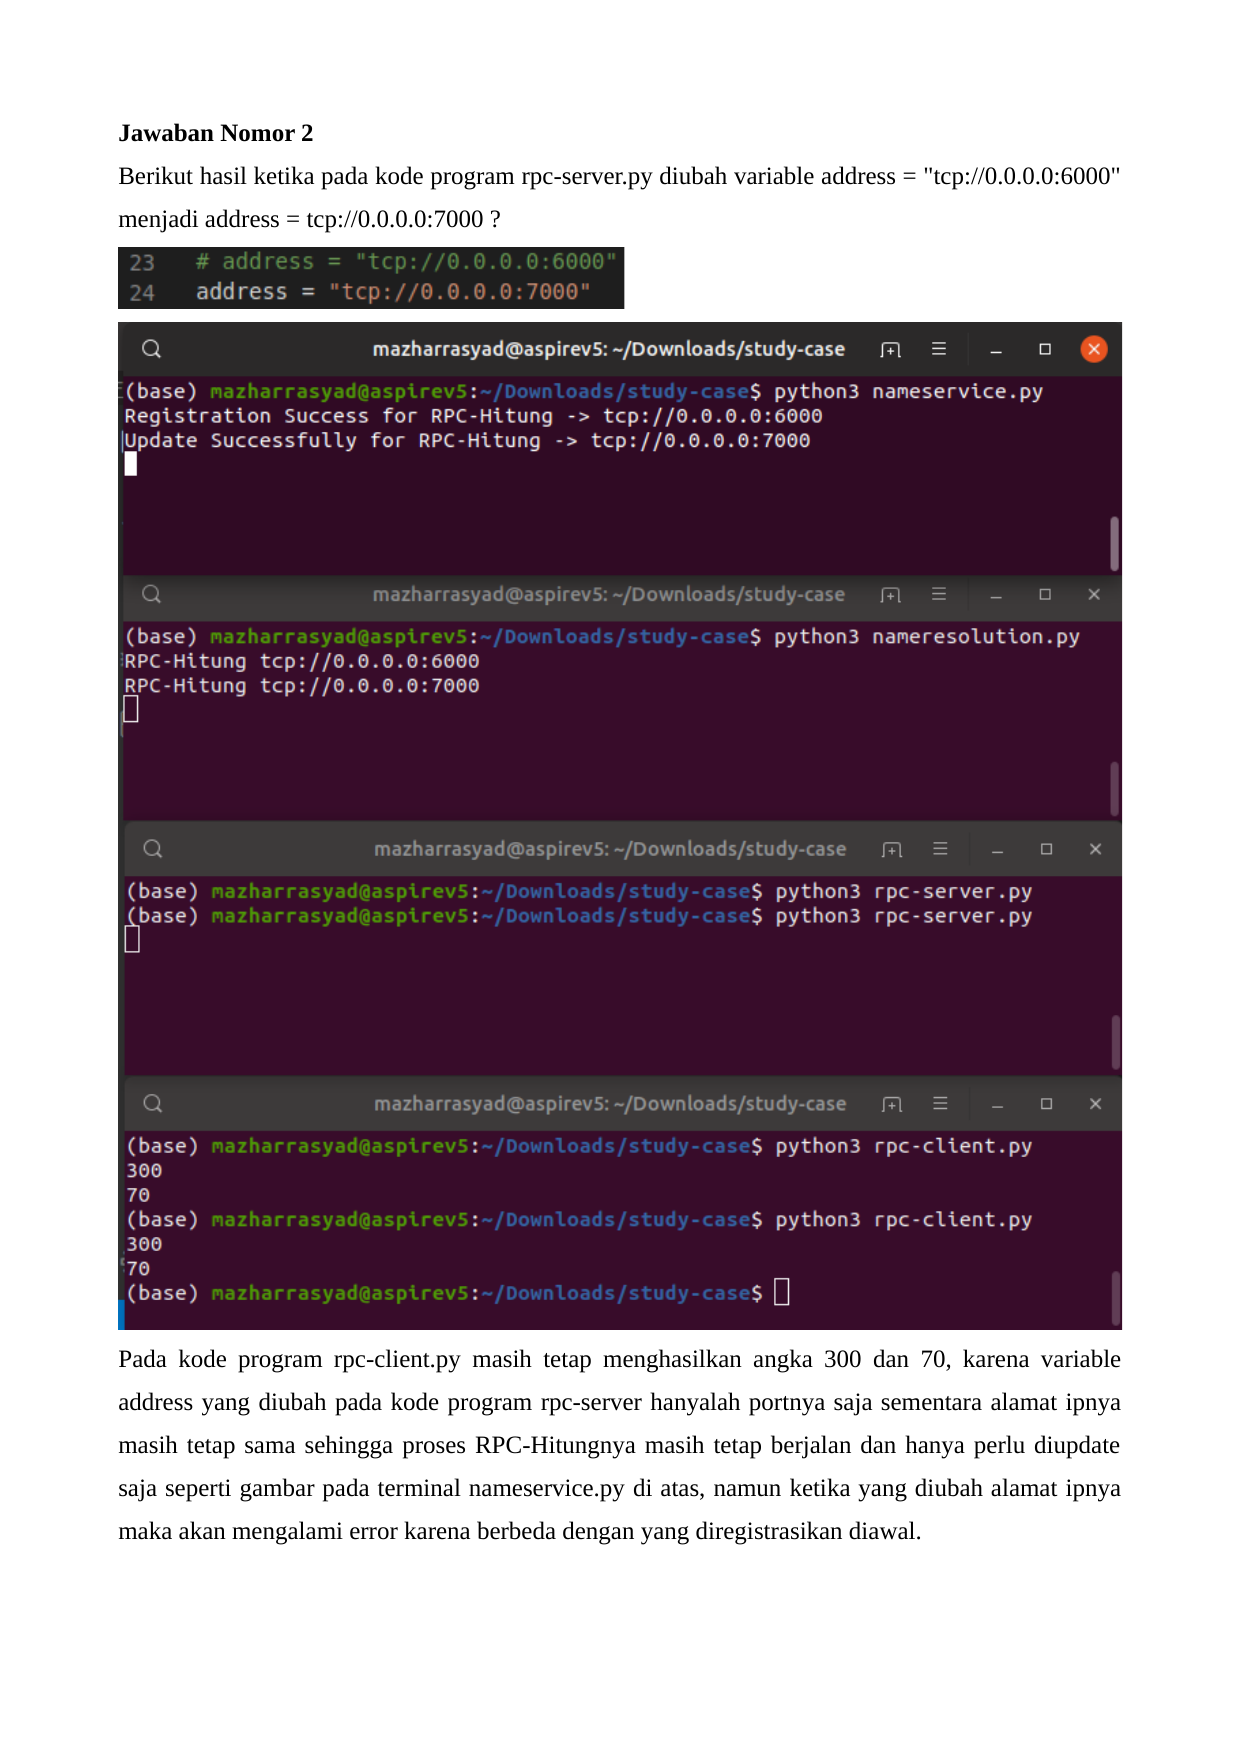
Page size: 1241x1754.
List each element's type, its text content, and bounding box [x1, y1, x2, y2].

text Jawaban Nomor 2 [118, 118, 1122, 147]
picture [118, 322, 1123, 1330]
text Berikut hasil ketika pada kode program rpc-server.py diubah variable address = "tcp://0.0.0.0:6000" menjadi address = tcp://0.0.0.0:7000 ? [118, 161, 1122, 233]
text Pada kode program rpc-client.py masih tetap menghasilkan angka 300 dan 70, karena variable address yang diubah pada kode program rpc-server hanyalah portnya saja sementara alamat ipnya masih tetap sama sehingga proses RPC-Hitungnya masih tetap berjalan dan hanya perlu diupdate saja seperti gambar pada terminal nameservice.py di atas, namun ketika yang diubah alamat ipnya maka akan mengalami error karena berbeda dengan yang diregistrasikan diawal. [118, 1344, 1122, 1545]
picture [118, 247, 625, 309]
